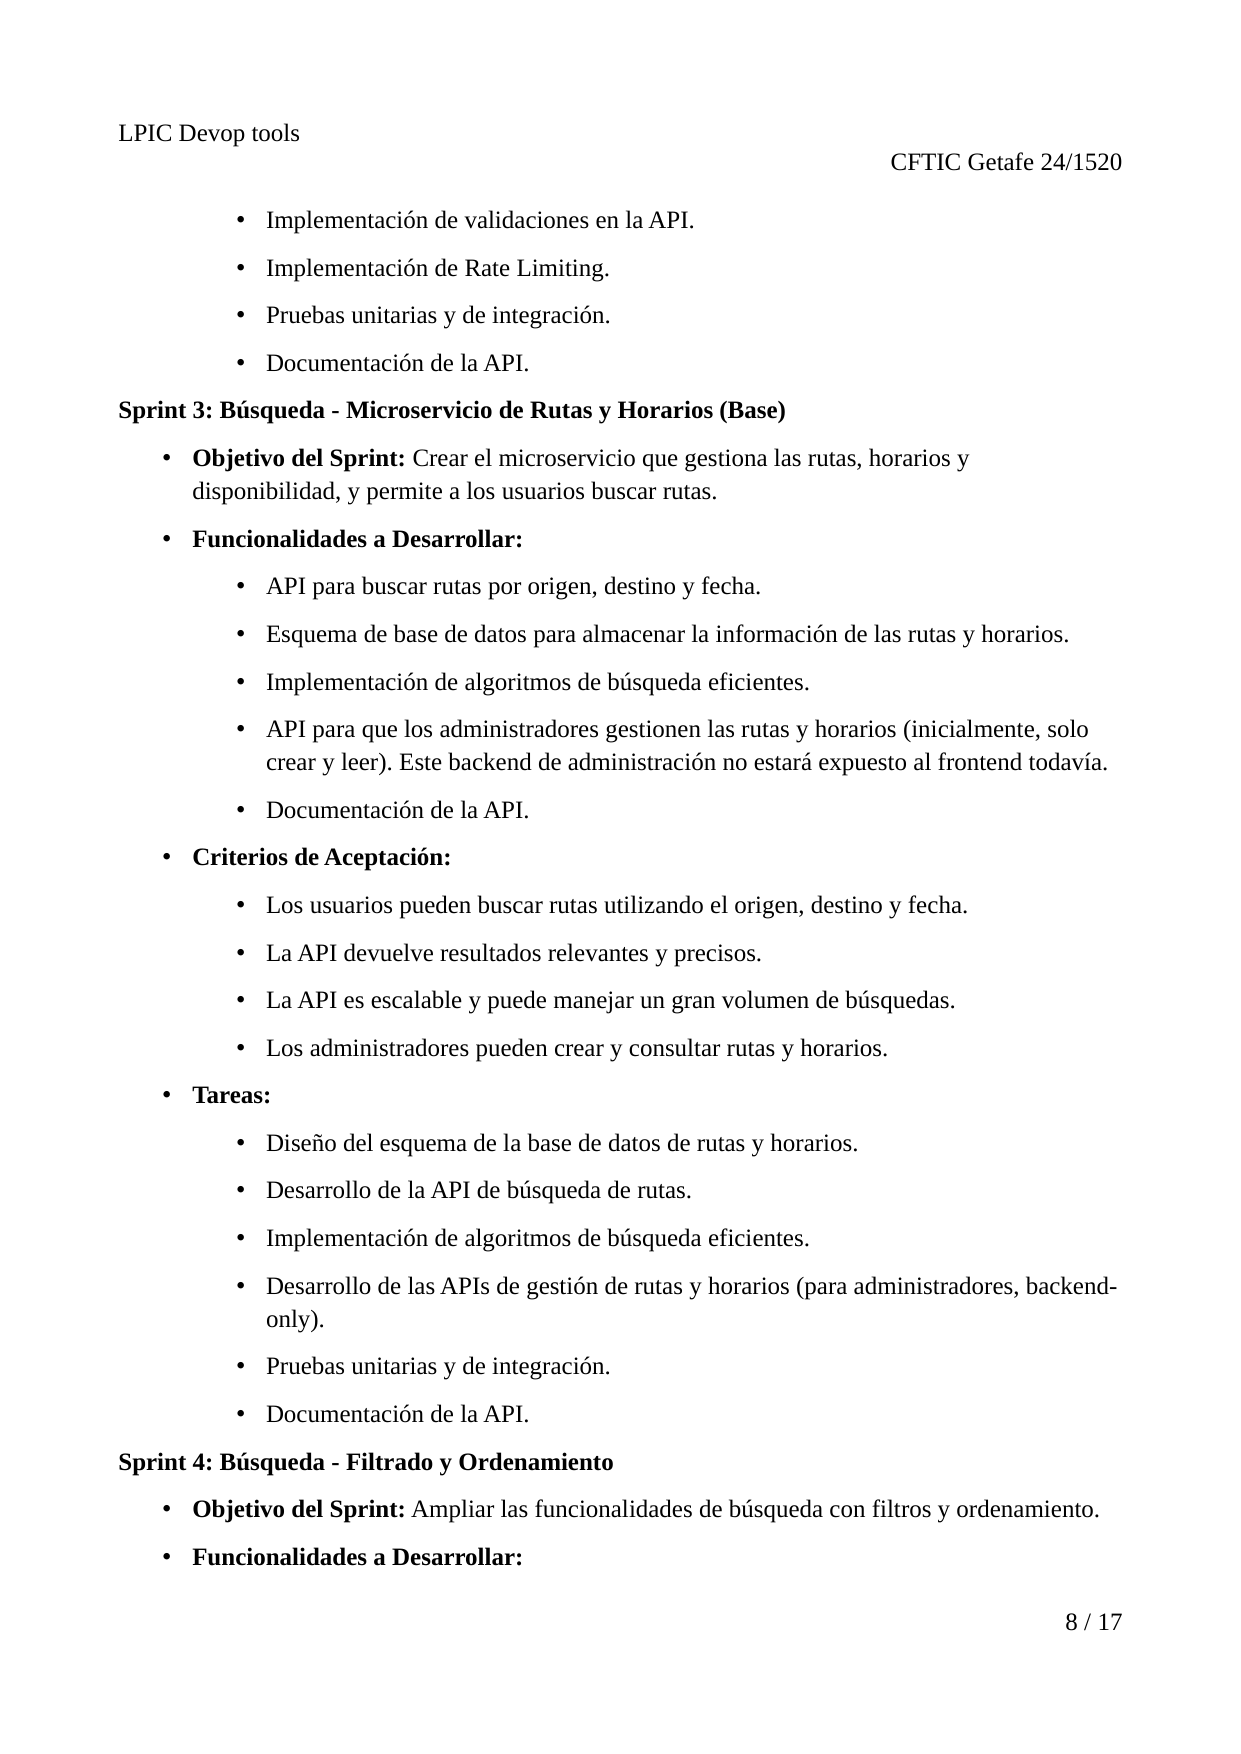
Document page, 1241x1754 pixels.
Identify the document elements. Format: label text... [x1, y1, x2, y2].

list Tareas: [162, 1080, 1122, 1109]
list Objetivo del Sprint: Ampliar las funcionalidades de búsqueda con filtros y ordenamiento. [162, 1494, 1122, 1523]
list Desarrollo de la API de búsqueda de rutas. [236, 1176, 1122, 1204]
list Desarrollo de las APIs de gestión de rutas y horarios (para administradores, backend-only). [236, 1271, 1122, 1333]
list Pruebas unitarias y de integración. [236, 300, 1122, 329]
list Diseño del esquema de la base de datos de rutas y horarios. [236, 1128, 1122, 1157]
list La API devuelve resultados relevantes y precisos. [236, 938, 1122, 966]
list API para buscar rutas por origen, destino y fecha. [236, 571, 1122, 600]
list Implementación de algoritmos de búsqueda eficientes. [236, 1223, 1122, 1252]
list API para que los administradores gestionen las rutas y horarios (inicialmente, solo crear y leer). Este backend de administración no estará expuesto al frontend todavía. [236, 714, 1122, 776]
list Implementación de Rate Limiting. [236, 253, 1122, 281]
list Documentación de la API. [236, 795, 1122, 823]
list La API es escalable y puede manejar un gran volumen de búsquedas. [236, 985, 1122, 1014]
text Sprint 3: Búsqueda - Microservicio de Rutas y Horarios (Base) [118, 396, 1122, 424]
list Implementación de algoritmos de búsqueda eficientes. [236, 667, 1122, 695]
list Esquema de base de datos para almacenar la información de las rutas y horarios. [236, 619, 1122, 648]
list Pruebas unitarias y de integración. [236, 1351, 1122, 1380]
text Sprint 4: Búsqueda - Filtrado y Ordenamiento [118, 1447, 1122, 1475]
list Implementación de validaciones en la API. [236, 205, 1122, 234]
list Objetivo del Sprint: Crear el microservicio que gestiona las rutas, horarios y disponibilidad, y permite a los usuarios buscar rutas. [162, 443, 1122, 505]
list Funcionalidades a Desarrollar: [162, 524, 1122, 552]
list Documentación de la API. [236, 1399, 1122, 1428]
list Los administradores pueden crear y consultar rutas y horarios. [236, 1033, 1122, 1062]
list Documentación de la API. [236, 348, 1122, 377]
list Funcionalidades a Desarrollar: [162, 1542, 1122, 1571]
list Los usuarios pueden buscar rutas utilizando el origen, destino y fecha. [236, 890, 1122, 919]
list Criterios de Aceptación: [162, 842, 1122, 871]
